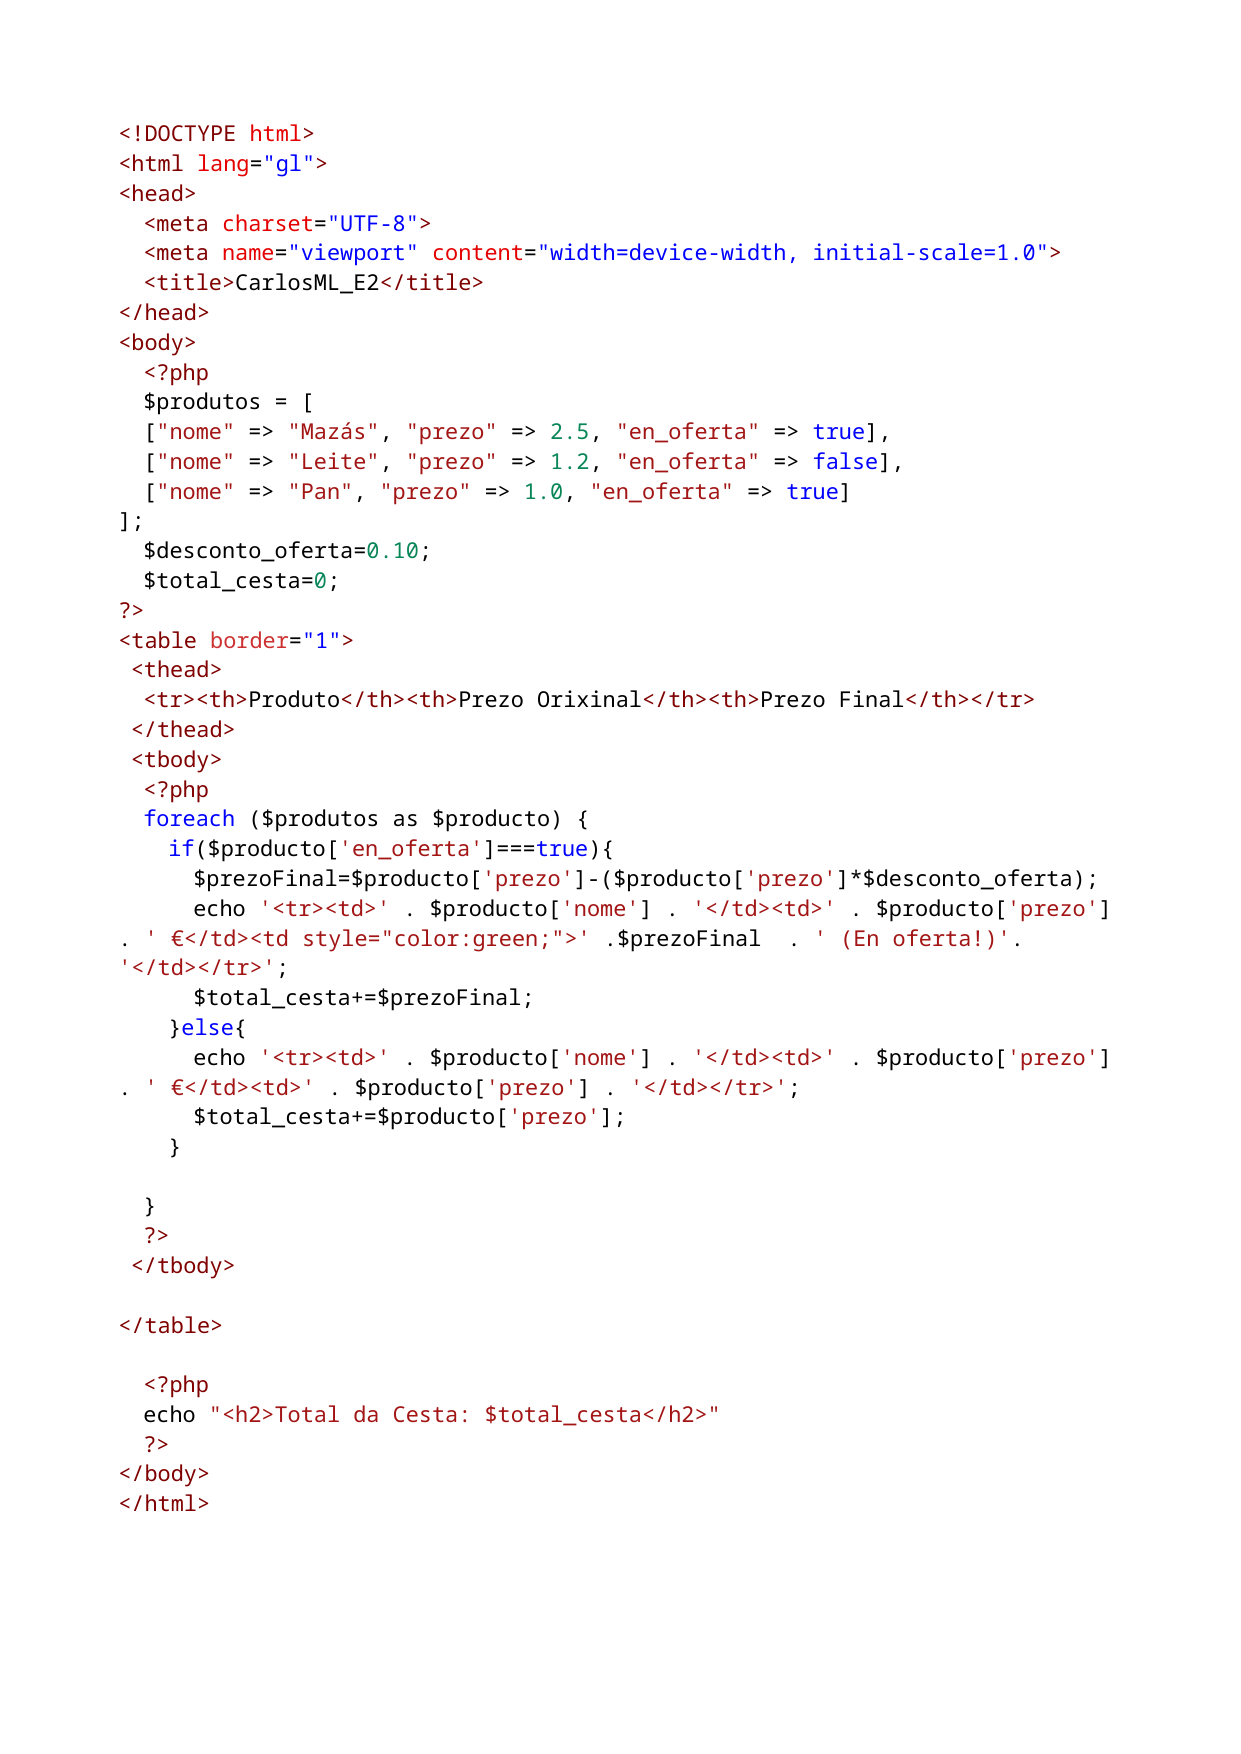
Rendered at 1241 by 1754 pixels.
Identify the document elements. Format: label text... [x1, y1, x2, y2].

text <html lang="gl"> [118, 148, 1122, 178]
text } [118, 1131, 1122, 1161]
text <title>CarlosML_E2</title> [118, 267, 1122, 297]
text <meta name="viewport" content="width=device-width, initial-scale=1.0"> [118, 237, 1122, 267]
text ]; [118, 505, 1122, 535]
text <?php [118, 356, 1122, 386]
text <tbody> [118, 744, 1122, 773]
text ["nome" => "Mazás", "prezo" => 2.5, "en_oferta" => true], [118, 416, 1122, 446]
text <head> [118, 178, 1122, 207]
text $produtos = [ [118, 386, 1122, 416]
text <?php [118, 1369, 1122, 1399]
text ?> [118, 595, 1122, 624]
text echo '<tr><td>' . $producto['nome'] . '</td><td>' . $producto['prezo'] . ' €</td><td style="color:green;">' .$prezoFinal . ' (En oferta!)'. '</td></tr>'; [118, 893, 1122, 982]
text <tr><th>Produto</th><th>Prezo Orixinal</th><th>Prezo Final</th></tr> [118, 684, 1122, 714]
text echo "<h2>Total da Cesta: $total_cesta</h2>" [118, 1399, 1122, 1429]
text $desconto_oferta=0.10; [118, 535, 1122, 565]
text </html> [118, 1488, 1122, 1518]
text echo '<tr><td>' . $producto['nome'] . '</td><td>' . $producto['prezo'] . ' €</td><td>' . $producto['prezo'] . '</td></tr>'; [118, 1042, 1122, 1101]
text } [118, 1191, 1122, 1220]
text foreach ($produtos as $producto) { [118, 803, 1122, 833]
text $total_cesta=0; [118, 565, 1122, 595]
text $total_cesta+=$prezoFinal; [118, 982, 1122, 1012]
text ?> [118, 1220, 1122, 1250]
text ["nome" => "Leite", "prezo" => 1.2, "en_oferta" => false], [118, 446, 1122, 476]
text $total_cesta+=$producto['prezo']; [118, 1101, 1122, 1131]
text if($producto['en_oferta']===true){ [118, 833, 1122, 863]
text </head> [118, 297, 1122, 327]
text <?php [118, 773, 1122, 803]
text </thead> [118, 714, 1122, 744]
text </table> [118, 1309, 1122, 1339]
text <thead> [118, 654, 1122, 684]
text <!DOCTYPE html> [118, 118, 1122, 148]
text ?> [118, 1429, 1122, 1458]
text </tbody> [118, 1250, 1122, 1280]
text $prezoFinal=$producto['prezo']-($producto['prezo']*$desconto_oferta); [118, 863, 1122, 893]
text </body> [118, 1458, 1122, 1488]
text <body> [118, 327, 1122, 356]
text <meta charset="UTF-8"> [118, 207, 1122, 237]
text ["nome" => "Pan", "prezo" => 1.0, "en_oferta" => true] [118, 476, 1122, 505]
text }else{ [118, 1012, 1122, 1042]
text <table border="1"> [118, 624, 1122, 654]
